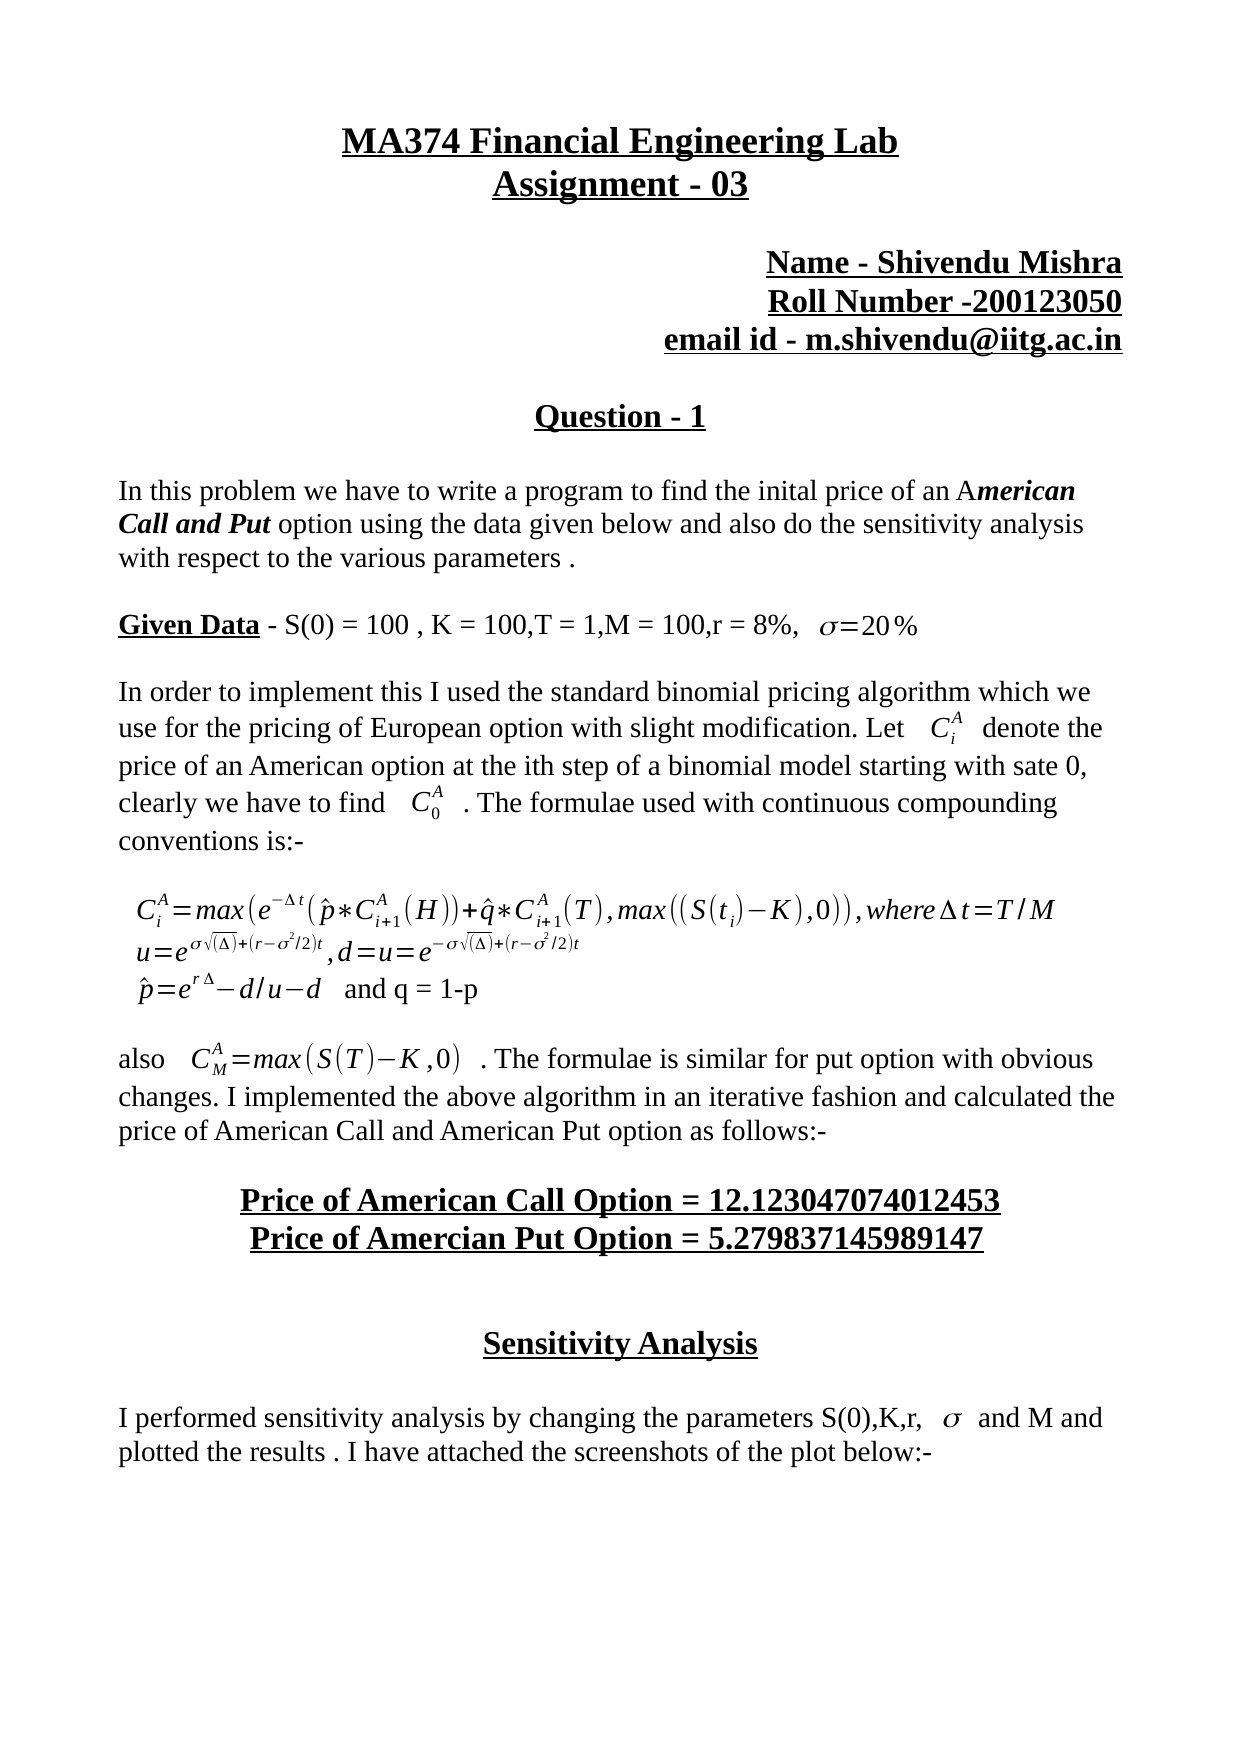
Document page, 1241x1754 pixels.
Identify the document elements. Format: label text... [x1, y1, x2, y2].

text MA374 Financial Engineering Lab [118, 118, 1122, 161]
text I performed sensitivity analysis by changing the parameters S(0),K,r,and M and plotted the results . I have attached the screenshots of the plot below:- [118, 1400, 1122, 1467]
text In this problem we have to write a program to find the inital price of an American Call and Put option using the data given below and also do the sensitivity analysis with respect to the various parameters . [118, 473, 1122, 573]
text Price of Amercian Put Option = 5.279837145989147 [118, 1218, 1122, 1256]
text Name - Shivendu Mishra [118, 243, 1122, 281]
text Assignment - 03 [118, 161, 1122, 204]
text also . The formulae is similar for put option with obvious changes. I implemented the above algorithm in an iterative fashion and calculated the price of American Call and American Put option as follows:- [118, 1038, 1122, 1146]
text Question - 1 [118, 396, 1122, 434]
text In order to implement this I used the standard binomial pricing algorithm which we use for the pricing of European option with slight modification. Let denote the price of an American option at the ith step of a binomial model starting with sate 0, clearly we have to find . The formulae used with continuous compounding conventions is:- [118, 674, 1122, 856]
text Sensitivity Analysis [118, 1323, 1122, 1362]
text Price of American Call Option = 12.123047074012453 [118, 1180, 1122, 1218]
text and q = 1-p [118, 968, 1122, 1005]
text email id - m.shivendu@iitg.ac.in [118, 319, 1122, 358]
text Roll Number -200123050 [118, 281, 1122, 319]
text Given Data - S(0) = 100 , K = 100,T = 1,M = 100,r = 8%, [118, 607, 1122, 641]
